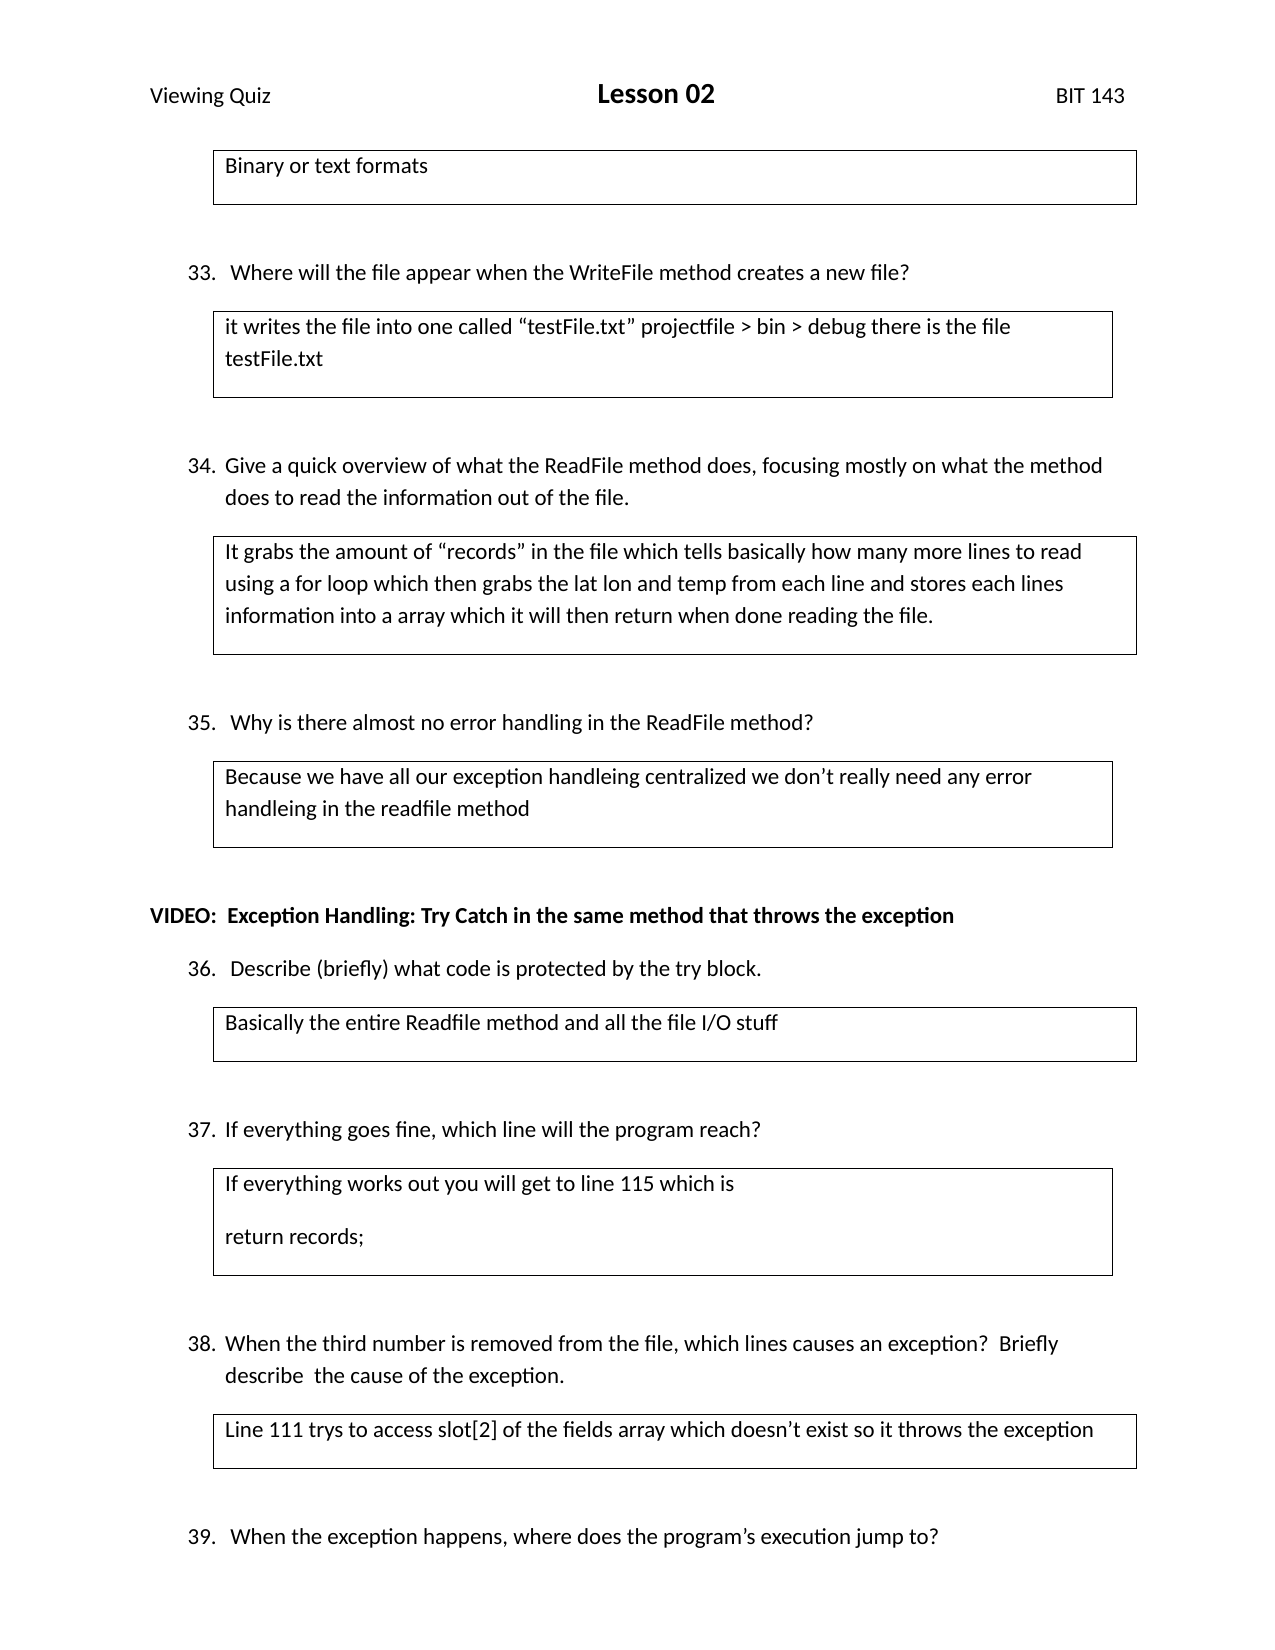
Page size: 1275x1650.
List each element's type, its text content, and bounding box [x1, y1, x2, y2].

list Where will the file appear when the WriteFile method creates a new file? [187, 258, 1125, 286]
text VIDEO: Exception Handling: Try Catch in the same method that throws the exception [150, 901, 1125, 929]
table_header Basically the entire Readfile method and all the file I/O stuff [214, 1008, 1136, 1061]
list Why is there almost no error handling in the ReadFile method? [187, 708, 1125, 736]
table_header it writes the file into one called “testFile.txt” projectfile > bin > debug there is the file testFile.txt [214, 312, 1112, 397]
list Give a quick overview of what the ReadFile method does, focusing mostly on what the method does to read the information out of the file. [187, 451, 1125, 511]
list When the third number is removed from the file, which lines causes an exception? Briefly describe the cause of the exception. [187, 1329, 1125, 1389]
table_header Line 111 trys to access slot[2] of the fields array which doesn’t exist so it throws the exception [214, 1415, 1136, 1468]
table_header Because we have all our exception handleing centralized we don’t really need any error handleing in the readfile method [214, 762, 1112, 847]
table_header If everything works out you will get to line 115 which is return records; [214, 1169, 1112, 1275]
list If everything goes fine, which line will the program reach? [187, 1115, 1125, 1143]
list Describe (briefly) what code is protected by the try block. [187, 954, 1125, 982]
table_header It grabs the amount of “records” in the file which tells basically how many more lines to read using a for loop which then grabs the lat lon and temp from each line and stores each lines information into a array which it will then return when done reading the file. [214, 537, 1136, 654]
list When the exception happens, where does the program’s execution jump to? [187, 1522, 1125, 1550]
table_header Binary or text formats [214, 151, 1136, 204]
